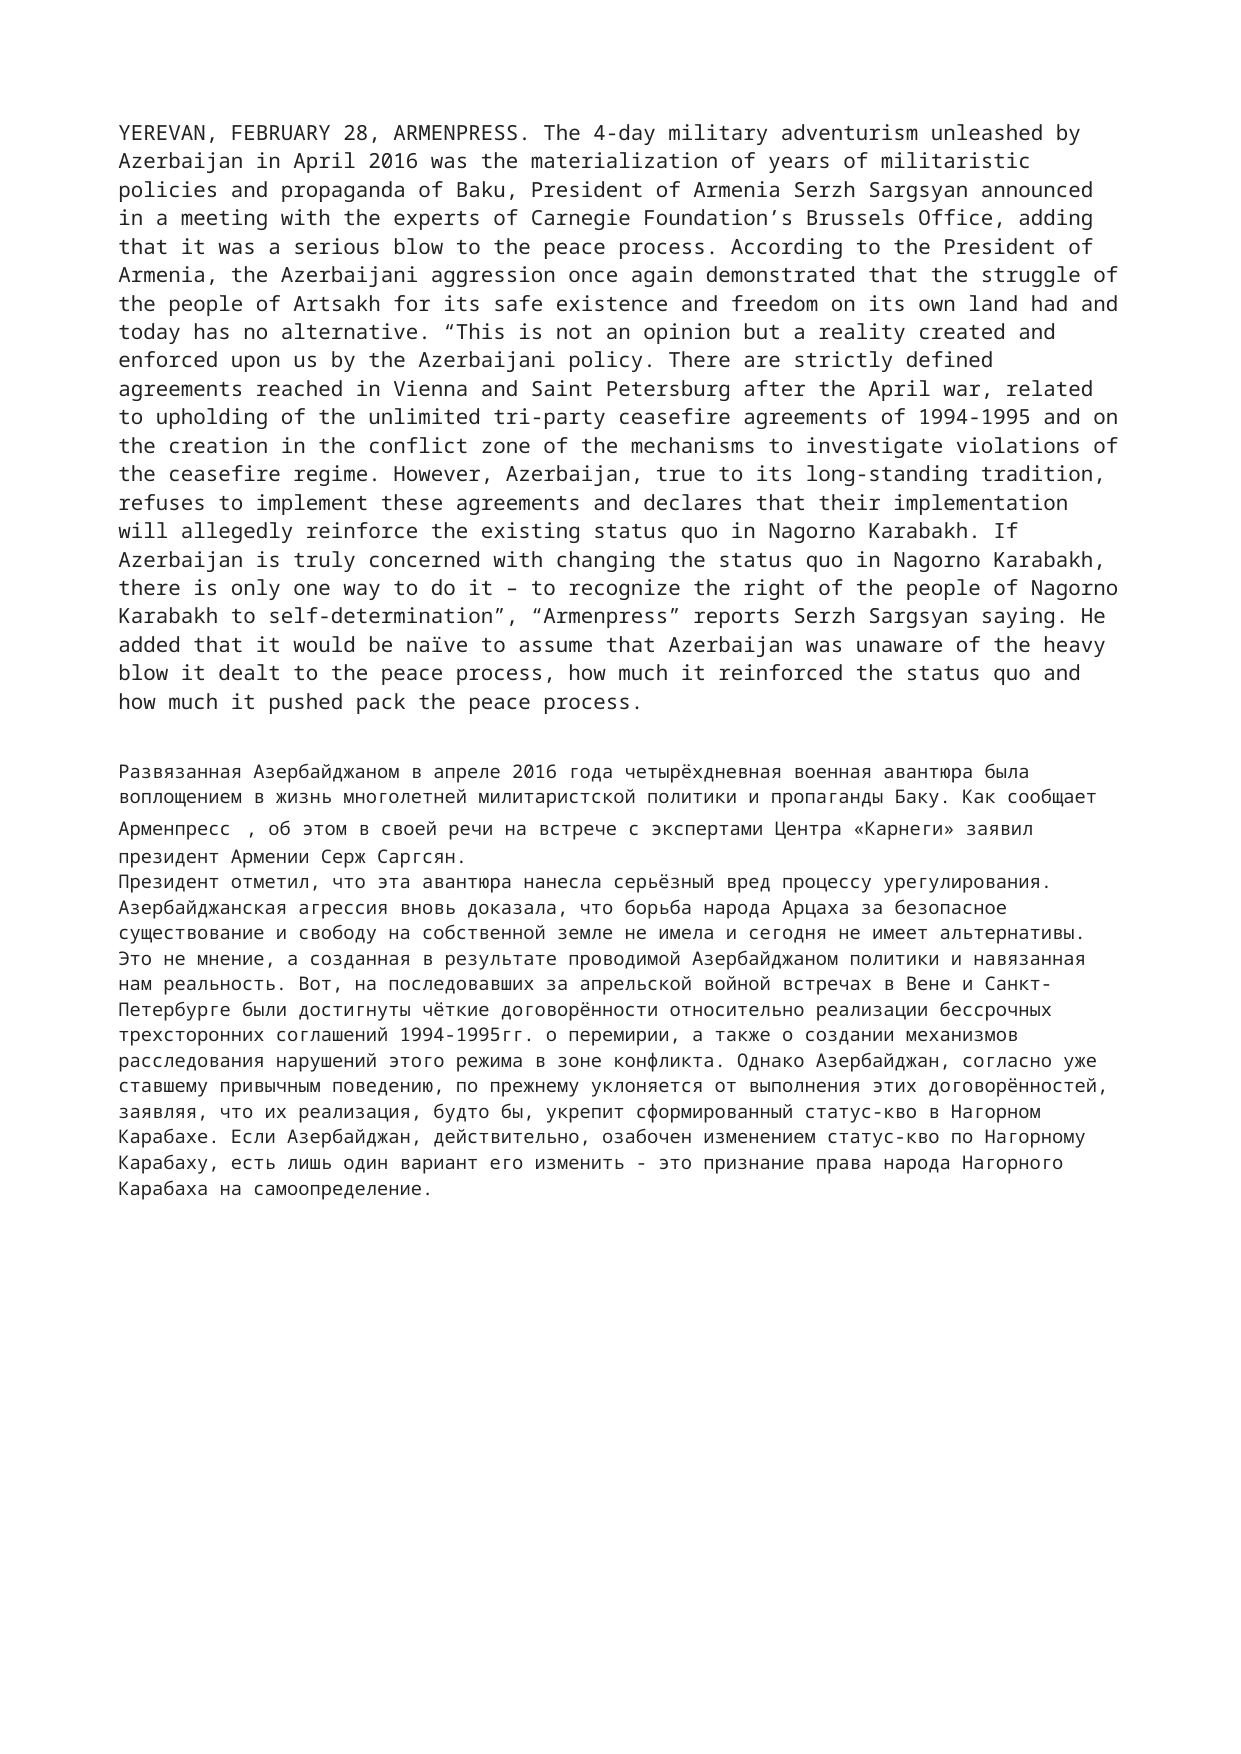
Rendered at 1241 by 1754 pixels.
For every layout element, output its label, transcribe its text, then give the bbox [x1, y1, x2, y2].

text Развязанная Азербайджаном в апреле 2016 года четырёхдневная военная авантюра была воплощением в жизнь многолетней милитаристской политики и пропаганды Баку. Как сообщает Арменпресс , об этом в своей речи на встрече с экспертами Центра «Карнеги» заявил президент Армении Серж Саргсян. [118, 758, 1122, 868]
text Президент отметил, что эта авантюра нанесла серьёзный вред процессу урегулирования. Азербайджанская агрессия вновь доказала, что борьба народа Арцаха за безопасное существование и свободу на собственной земле не имела и сегодня не имеет альтернативы. [118, 868, 1122, 945]
text YEREVAN, FEBRUARY 28, ARMENPRESS. The 4-day military adventurism unleashed by Azerbaijan in April 2016 was the materialization of years of militaristic policies and propaganda of Baku, President of Armenia Serzh Sargsyan announced in a meeting with the experts of Carnegie Foundation’s Brussels Office, adding that it was a serious blow to the peace process. According to the President of Armenia, the Azerbaijani aggression once again demonstrated that the struggle of the people of Artsakh for its safe existence and freedom on its own land had and today has no alternative. “This is not an opinion but a reality created and enforced upon us by the Azerbaijani policy. There are strictly defined agreements reached in Vienna and Saint Petersburg after the April war, related to upholding of the unlimited tri-party ceasefire agreements of 1994-1995 and on the creation in the conflict zone of the mechanisms to investigate violations of the ceasefire regime. However, Azerbaijan, true to its long-standing tradition, refuses to implement these agreements and declares that their implementation will allegedly reinforce the existing status quo in Nagorno Karabakh. If Azerbaijan is truly concerned with changing the status quo in Nagorno Karabakh, there is only one way to do it – to recognize the right of the people of Nagorno Karabakh to self-determination”, “Armenpress” reports Serzh Sargsyan saying. He added that it would be naïve to assume that Azerbaijan was unaware of the heavy blow it dealt to the peace process, how much it reinforced the status quo and how much it pushed pack the peace process. [118, 118, 1122, 715]
text Это не мнение, а созданная в результате проводимой Азербайджаном политики и навязанная нам реальность. Вот, на последовавших за апрельской войной встречах в Вене и Санкт-Петербурге были достигнуты чёткие договорённости относительно реализации бессрочных трехсторонних соглашений 1994-1995гг. о перемирии, а также о создании механизмов расследования нарушений этого режима в зоне конфликта. Однако Азербайджан, согласно уже ставшему привычным поведению, по прежнему уклоняется от выполнения этих договорённостей, заявляя, что их реализация, будто бы, укрепит сформированный статус-кво в Нагорном Карабахе. Если Азербайджан, действительно, озабочен изменением статус-кво по Нагорному Карабаху, есть лишь один вариант его изменить - это признание права народа Нагорного Карабаха на самоопределение. [118, 945, 1122, 1200]
